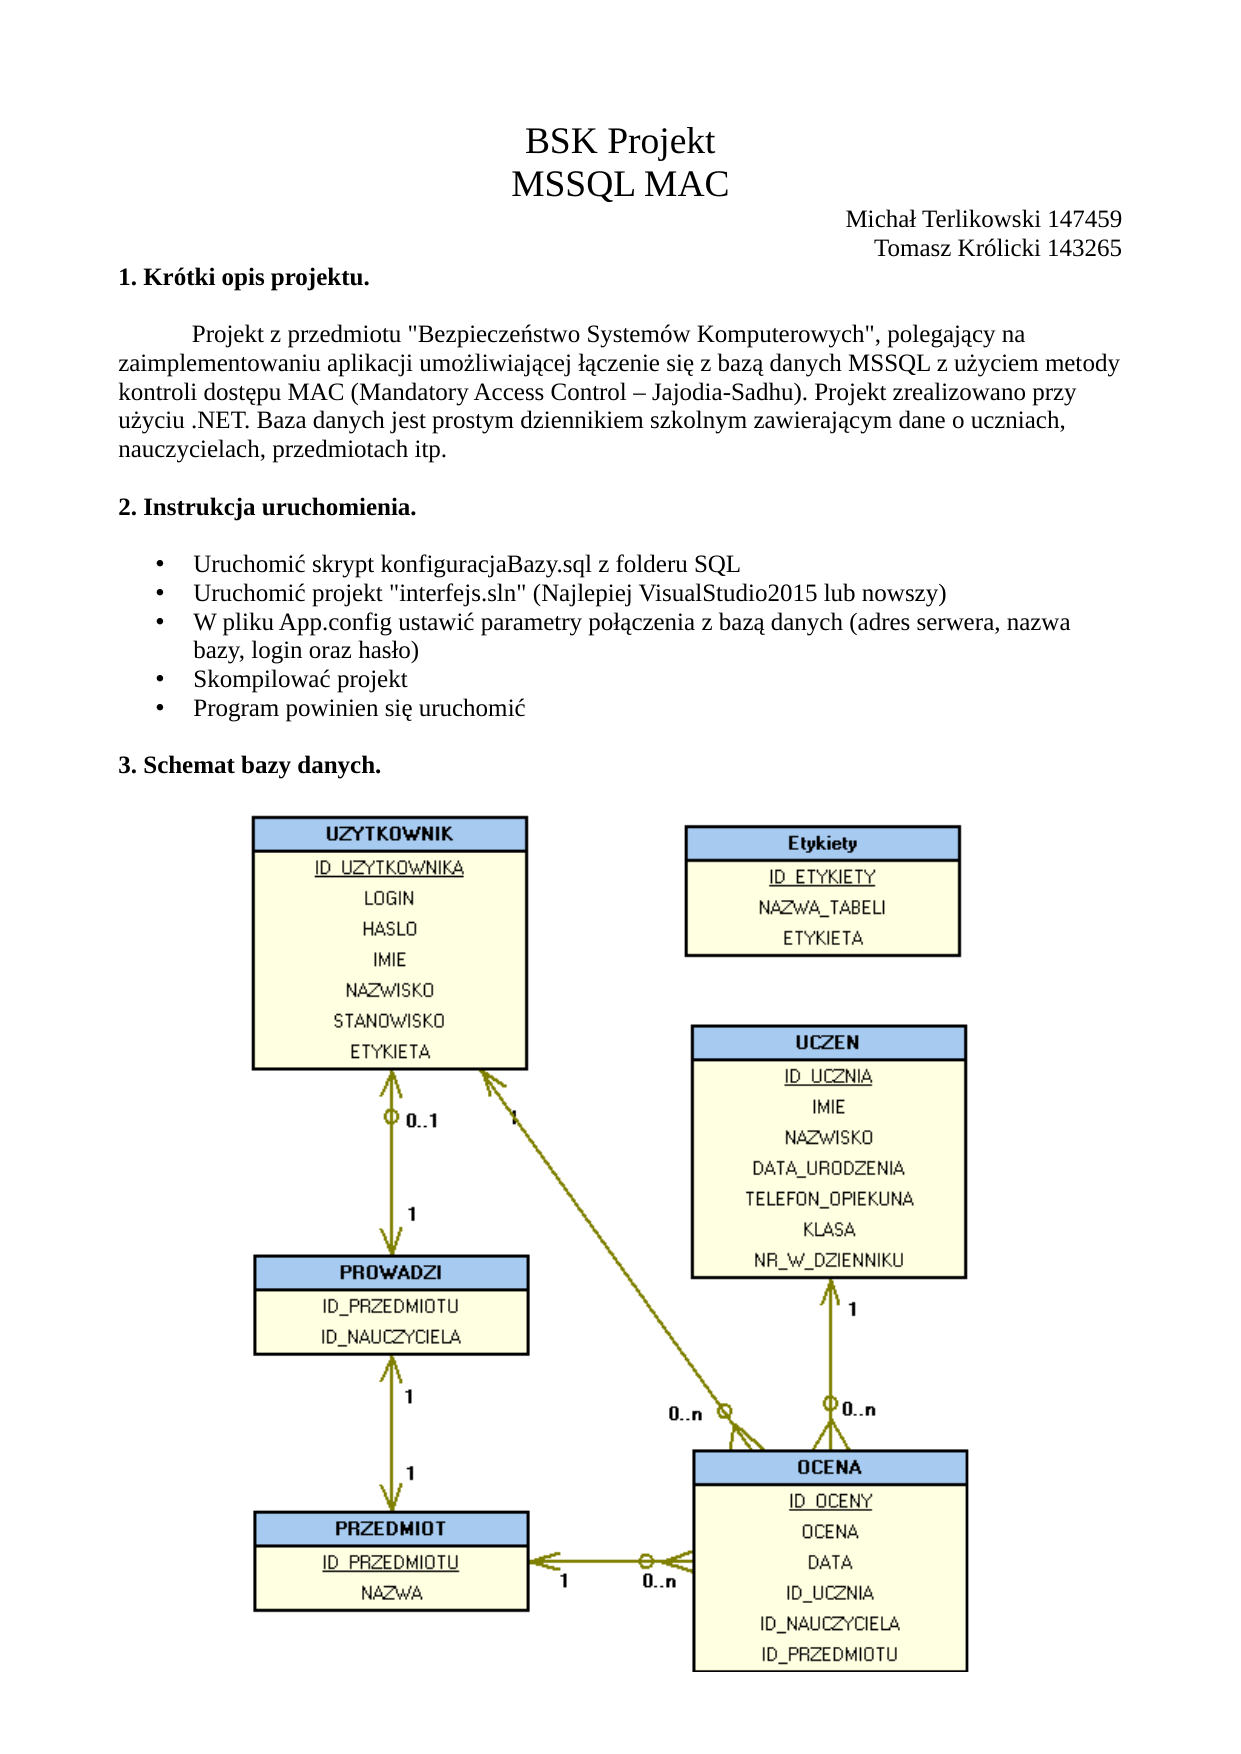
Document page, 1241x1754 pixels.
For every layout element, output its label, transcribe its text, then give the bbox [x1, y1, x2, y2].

list Uruchomić skrypt konfiguracjaBazy.sql z folderu SQL [156, 549, 1122, 578]
list W pliku App.config ustawić parametry połączenia z bazą danych (adres serwera, nazwa bazy, login oraz hasło) [156, 607, 1122, 664]
text Tomasz Królicki 143265 [118, 233, 1122, 262]
text MSSQL MAC [118, 161, 1122, 204]
list Uruchomić projekt "interfejs.sln" (Najlepiej VisualStudio2015 lub nowszy) [156, 578, 1122, 607]
text 1. Krótki opis projektu. [118, 262, 1122, 291]
list Skompilować projekt [156, 664, 1122, 693]
list Program powinien się uruchomić [156, 693, 1122, 722]
text Michał Terlikowski 147459 [118, 204, 1122, 233]
text Projekt z przedmiotu "Bezpieczeństwo Systemów Komputerowych", polegający na zaimplementowaniu aplikacji umożliwiającej łączenie się z bazą danych MSSQL z użyciem metody kontroli dostępu MAC (Mandatory Access Control – Jajodia-Sadhu). Projekt zrealizowano przy użyciu .NET. Baza danych jest prostym dziennikiem szkolnym zawierającym dane o uczniach, nauczycielach, przedmiotach itp. [118, 319, 1122, 463]
text BSK Projekt [118, 118, 1122, 161]
text 2. Instrukcja uruchomienia. [118, 492, 1122, 521]
text 3. Schemat bazy danych. [118, 751, 1122, 779]
picture [250, 807, 969, 1672]
